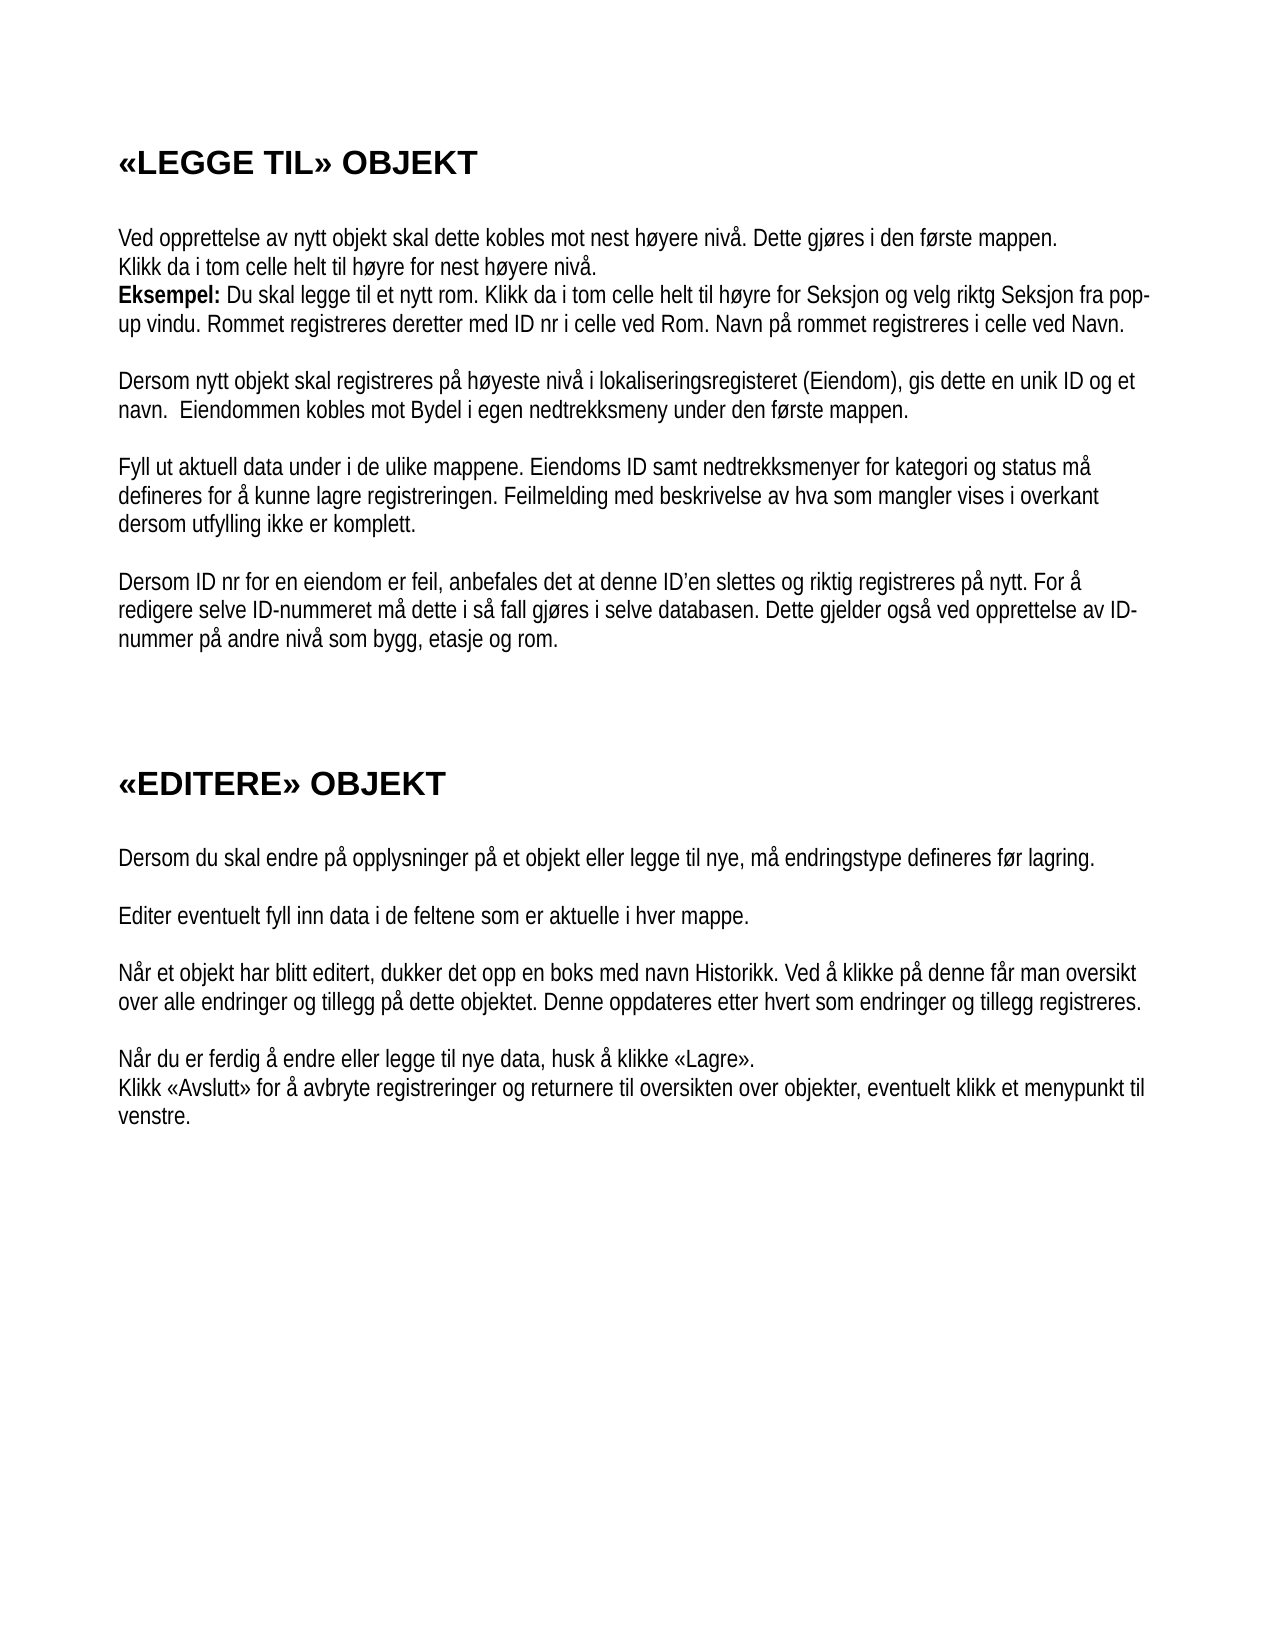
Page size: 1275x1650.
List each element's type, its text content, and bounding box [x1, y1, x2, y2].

subtitle «LEGGE TIL» OBJEKT [118, 143, 1157, 182]
text Klikk da i tom celle helt til høyre for nest høyere nivå. [118, 252, 1157, 280]
text Dersom ID nr for en eiendom er feil, anbefales det at denne ID’en slettes og riktig registreres på nytt. For å redigere selve ID-nummeret må dette i så fall gjøres i selve databasen. Dette gjelder også ved opprettelse av ID-nummer på andre nivå som bygg, etasje og rom. [118, 567, 1157, 653]
text Når et objekt har blitt editert, dukker det opp en boks med navn Historikk. Ved å klikke på denne får man oversikt over alle endringer og tillegg på dette objektet. Denne oppdateres etter hvert som endringer og tillegg registreres. [118, 958, 1157, 1015]
text Eksempel: Du skal legge til et nytt rom. Klikk da i tom celle helt til høyre for Seksjon og velg riktg Seksjon fra pop-up vindu. Rommet registreres deretter med ID nr i celle ved Rom. Navn på rommet registreres i celle ved Navn. [118, 280, 1157, 337]
text Dersom du skal endre på opplysninger på et objekt eller legge til nye, må endringstype defineres før lagring. [118, 843, 1157, 872]
text Ved opprettelse av nytt objekt skal dette kobles mot nest høyere nivå. Dette gjøres i den første mappen. [118, 223, 1157, 252]
text Fyll ut aktuell data under i de ulike mappene. Eiendoms ID samt nedtrekksmenyer for kategori og status må defineres for å kunne lagre registreringen. Feilmelding med beskrivelse av hva som mangler vises i overkant dersom utfylling ikke er komplett. [118, 452, 1157, 538]
text Editer eventuelt fyll inn data i de feltene som er aktuelle i hver mappe. [118, 901, 1157, 929]
text Dersom nytt objekt skal registreres på høyeste nivå i lokaliseringsregisteret (Eiendom), gis dette en unik ID og et navn. Eiendommen kobles mot Bydel i egen nedtrekksmeny under den første mappen. [118, 366, 1157, 423]
subtitle «EDITERE» OBJEKT [118, 763, 1157, 802]
text Når du er ferdig å endre eller legge til nye data, husk å klikke «Lagre». [118, 1044, 1157, 1072]
text Klikk «Avslutt» for å avbryte registreringer og returnere til oversikten over objekter, eventuelt klikk et menypunkt til venstre. [118, 1072, 1157, 1130]
